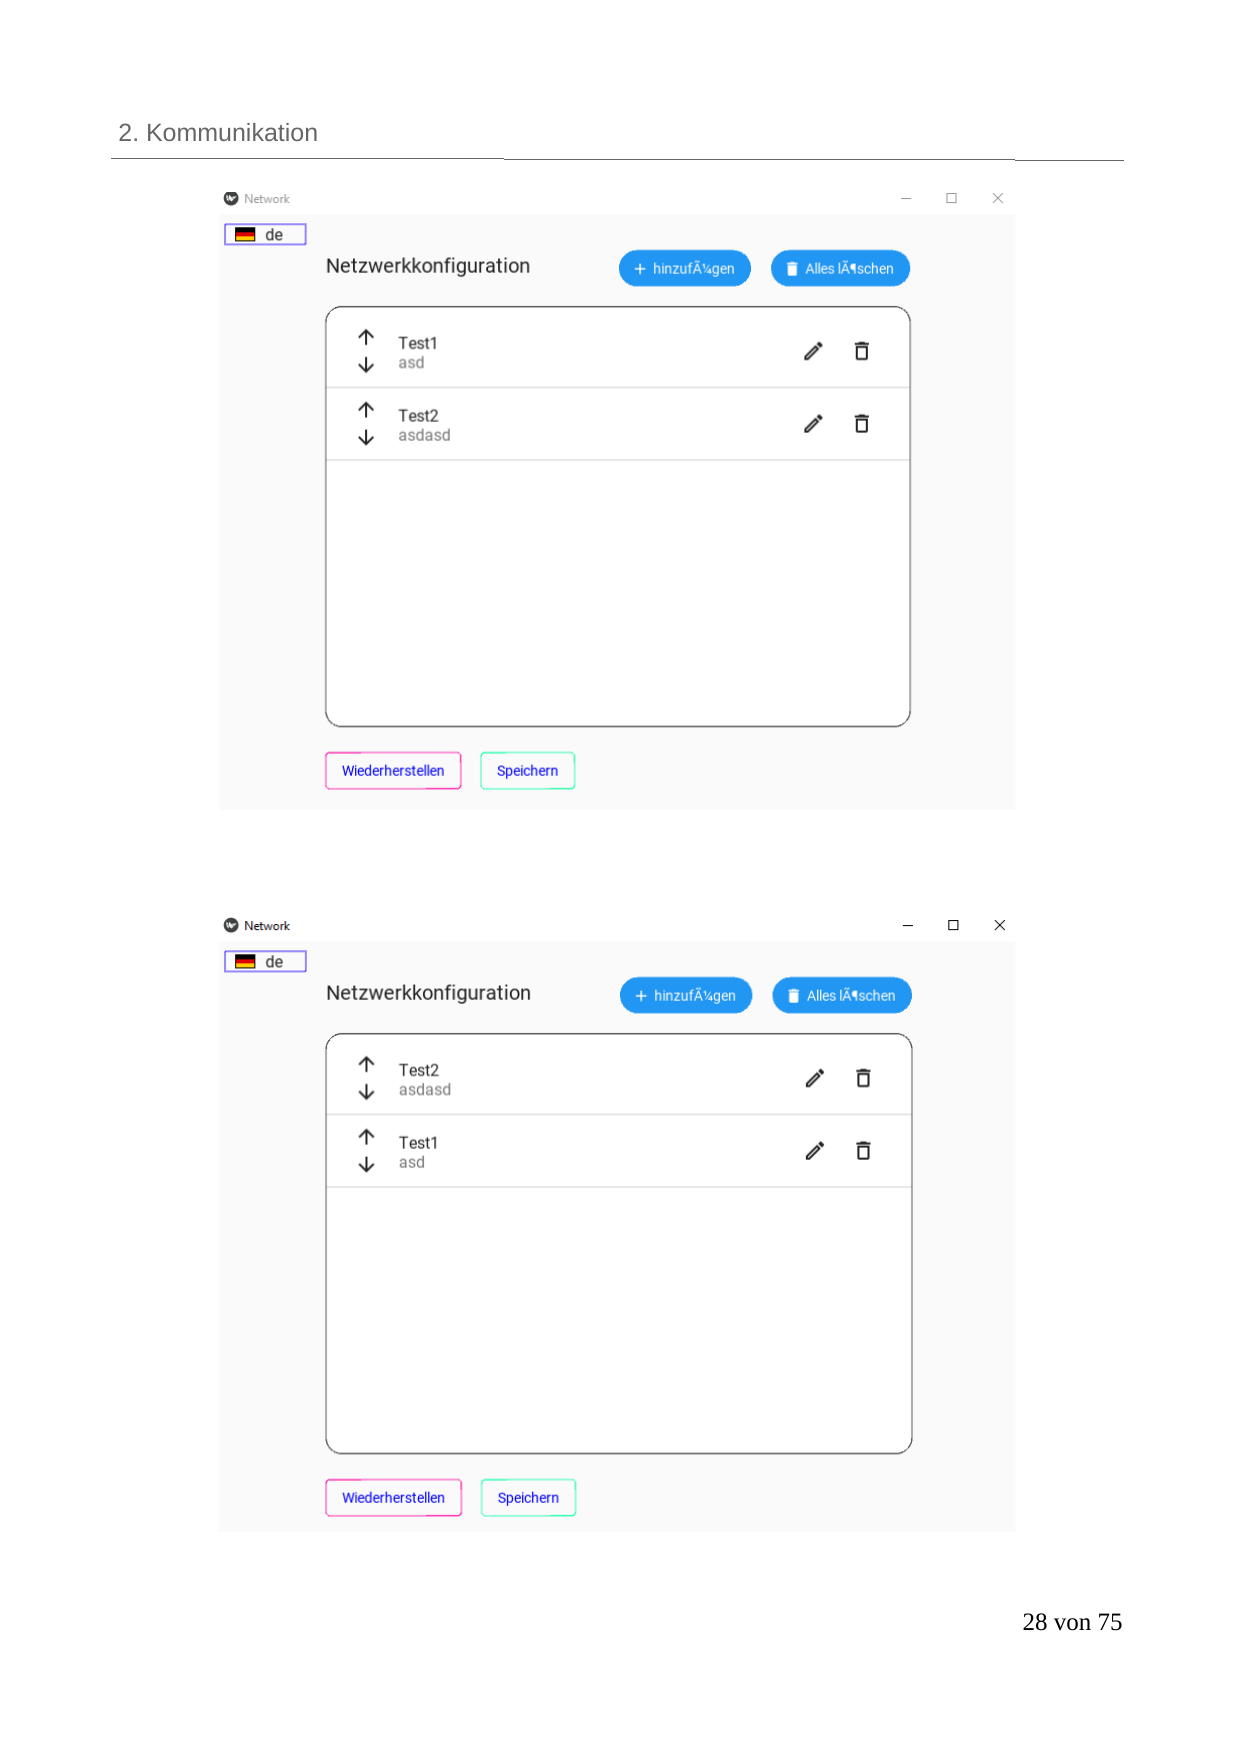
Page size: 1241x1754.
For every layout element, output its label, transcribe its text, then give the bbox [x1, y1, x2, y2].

text 2. Kommunikation [118, 118, 1122, 147]
picture [219, 914, 1016, 1532]
picture [219, 192, 1016, 810]
